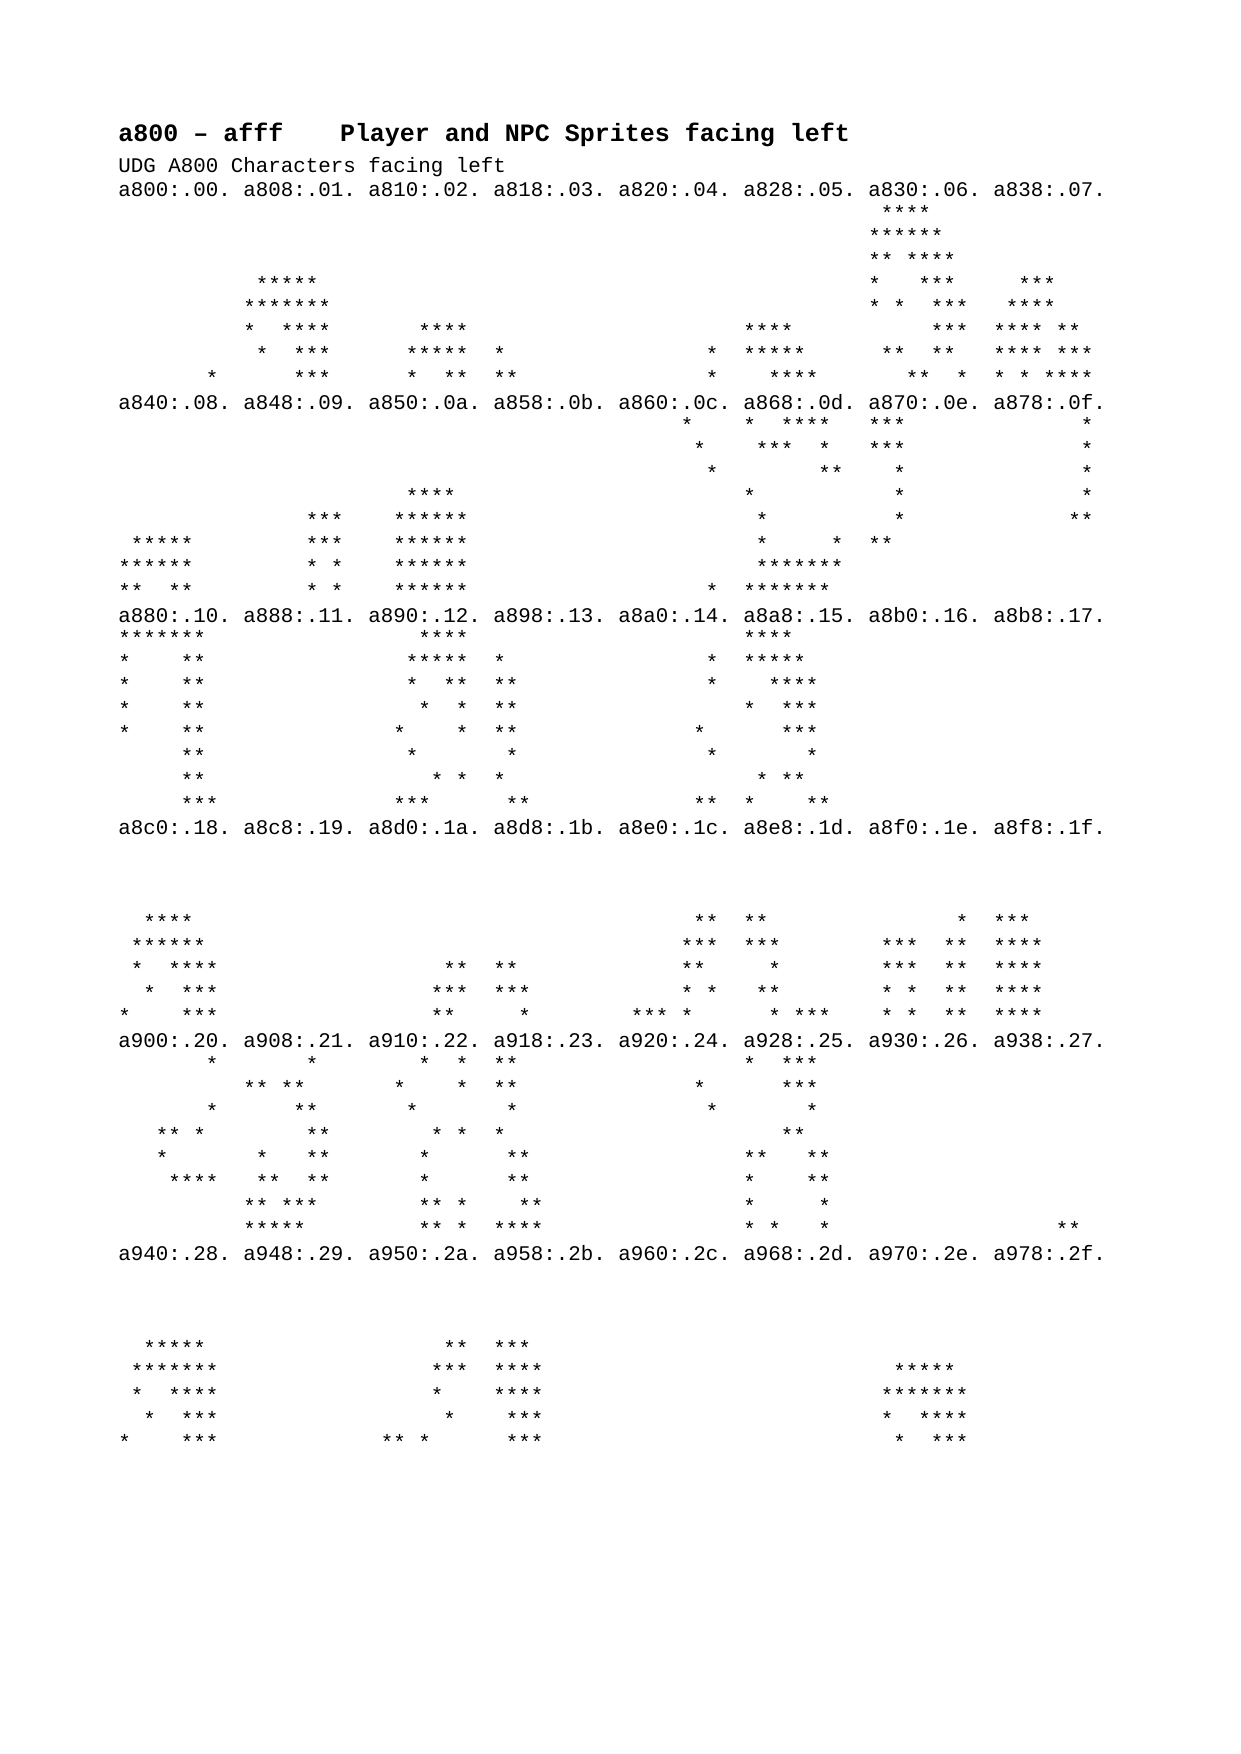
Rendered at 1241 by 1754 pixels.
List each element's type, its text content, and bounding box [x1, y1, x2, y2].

text ******* *** **** ***** [118, 1361, 1122, 1385]
text ***** ** *** [118, 1338, 1122, 1361]
text ** *** ** * ** * * [118, 1196, 1122, 1219]
text * *** ** * *** * *** [118, 1432, 1122, 1456]
text ***** * *** *** [118, 273, 1122, 297]
text * *** * ** ** * **** ** * * * **** [118, 368, 1122, 392]
text * * ** * ** ** ** [118, 1148, 1122, 1172]
text * ** * * ** * *** [118, 723, 1122, 746]
text * ** * * [118, 463, 1122, 486]
text * *** *** *** * * ** * * ** **** [118, 983, 1122, 1007]
text **** [118, 203, 1122, 226]
text ** ** * * ****** * ******* [118, 581, 1122, 604]
text UDG A800 Characters facing left [118, 155, 1122, 179]
text * ** * * * * [118, 1101, 1122, 1125]
text * **** ** ** ** * *** ** **** [118, 959, 1122, 983]
text ***** ** * **** * * * ** [118, 1219, 1122, 1243]
text ** **** [118, 250, 1122, 273]
subtitle a800 – afff Player and NPC Sprites facing left [118, 121, 1122, 149]
text a840:.08. a848:.09. a850:.0a. a858:.0b. a860:.0c. a868:.0d. a870:.0e. a878:.0f. [118, 392, 1122, 415]
text ******* * * *** **** [118, 297, 1122, 321]
text * * * * ** * *** [118, 1054, 1122, 1077]
text * ** * * ** * *** [118, 699, 1122, 723]
text ** ** * * ** * *** [118, 1077, 1122, 1101]
text * *** * *** * [118, 439, 1122, 463]
text * ** ***** * * ***** [118, 652, 1122, 676]
text ******* **** **** [118, 628, 1122, 652]
text * *** ** * *** * * *** * * ** **** [118, 1007, 1122, 1030]
text ** * * * * [118, 746, 1122, 770]
text * ** * ** ** * **** [118, 676, 1122, 699]
text a8c0:.18. a8c8:.19. a8d0:.1a. a8d8:.1b. a8e0:.1c. a8e8:.1d. a8f0:.1e. a8f8:.1f. [118, 817, 1122, 841]
text ****** * * ****** ******* [118, 557, 1122, 581]
text a800:.00. a808:.01. a810:.02. a818:.03. a820:.04. a828:.05. a830:.06. a838:.07. [118, 179, 1122, 203]
text * * **** *** * [118, 415, 1122, 439]
text *** ****** * * ** [118, 510, 1122, 534]
text **** ** ** * *** [118, 912, 1122, 936]
text a940:.28. a948:.29. a950:.2a. a958:.2b. a960:.2c. a968:.2d. a970:.2e. a978:.2f. [118, 1243, 1122, 1267]
text a880:.10. a888:.11. a890:.12. a898:.13. a8a0:.14. a8a8:.15. a8b0:.16. a8b8:.17. [118, 604, 1122, 628]
text ** * * * * ** [118, 770, 1122, 794]
text ****** *** *** *** ** **** [118, 936, 1122, 959]
text **** * * * [118, 486, 1122, 510]
text * **** * **** ******* [118, 1385, 1122, 1408]
text *** *** ** ** * ** [118, 794, 1122, 817]
text ***** *** ****** * * ** [118, 534, 1122, 557]
text a900:.20. a908:.21. a910:.22. a918:.23. a920:.24. a928:.25. a930:.26. a938:.27. [118, 1030, 1122, 1054]
text * *** * *** * **** [118, 1408, 1122, 1432]
text **** ** ** * ** * ** [118, 1172, 1122, 1196]
text ****** [118, 226, 1122, 250]
text * **** **** **** *** **** ** [118, 321, 1122, 344]
text ** * ** * * * ** [118, 1125, 1122, 1148]
text * *** ***** * * ***** ** ** **** *** [118, 344, 1122, 368]
